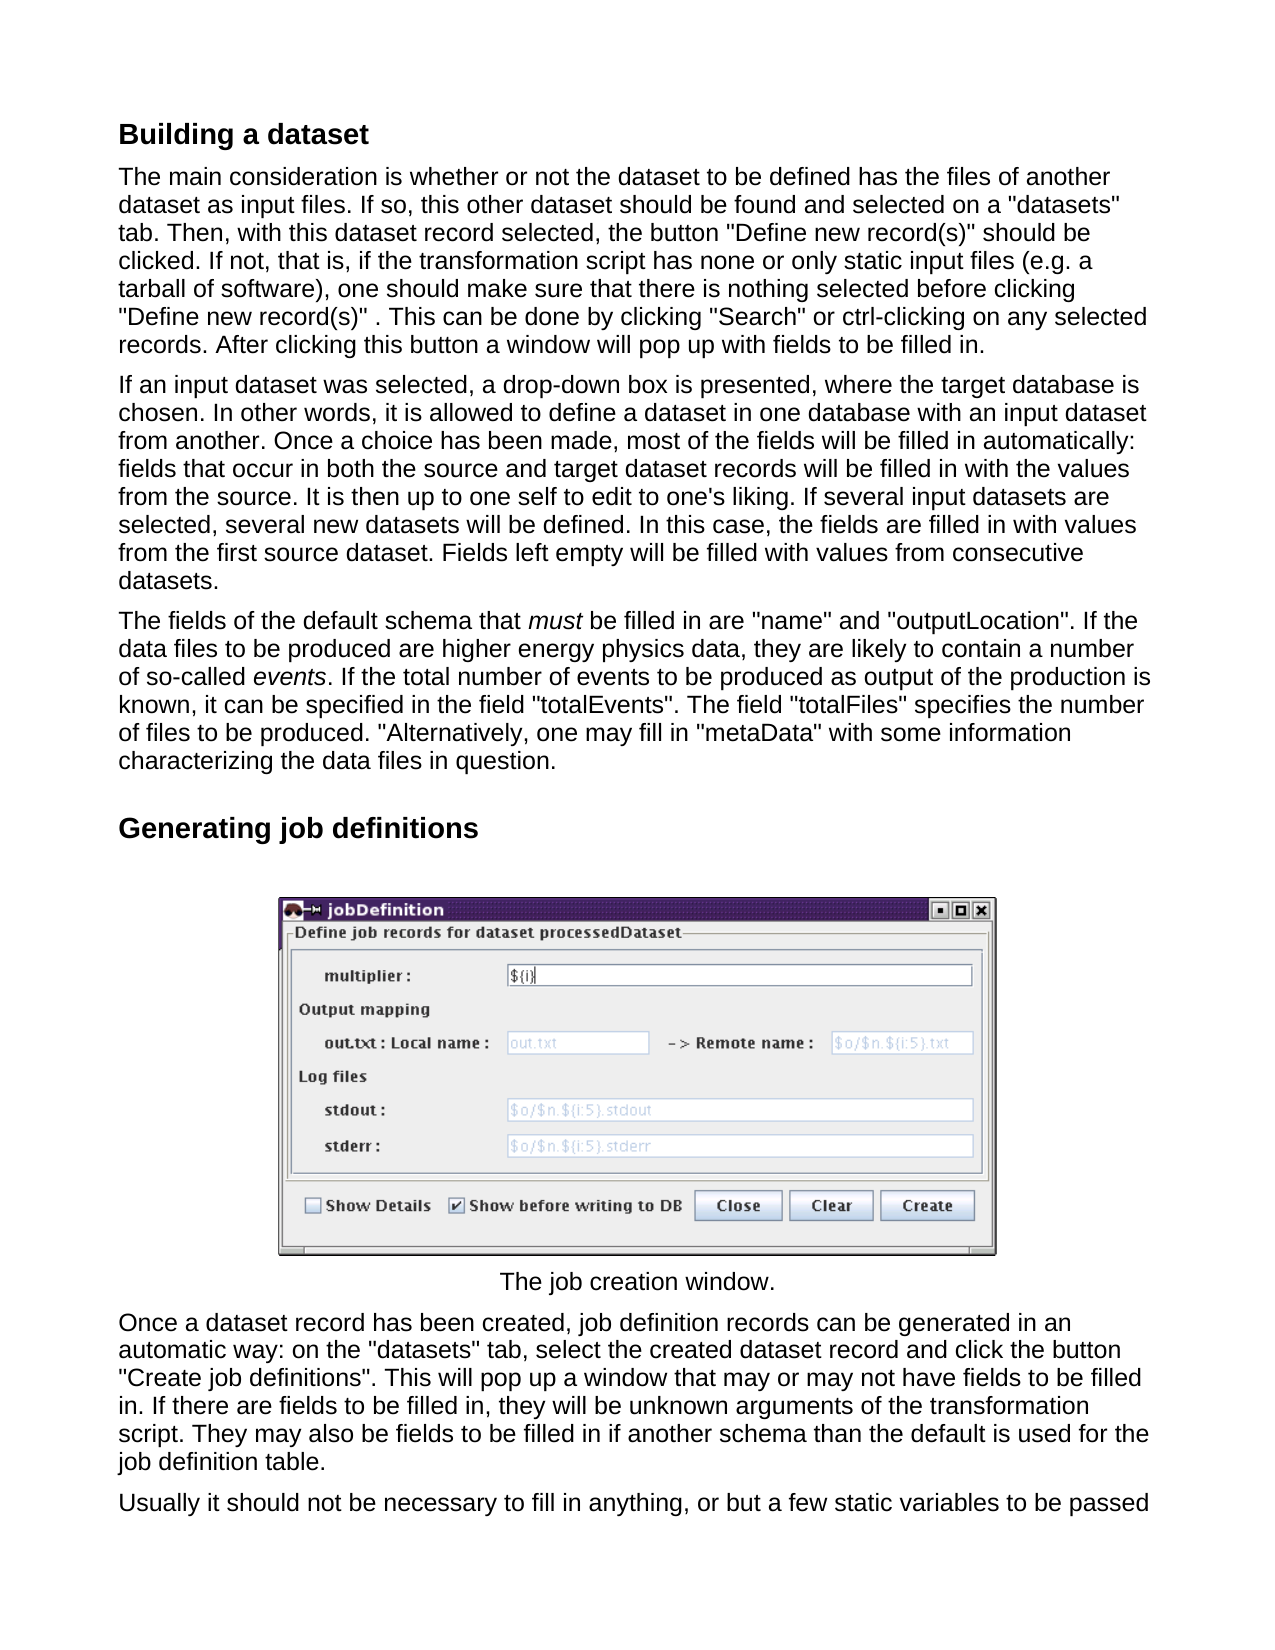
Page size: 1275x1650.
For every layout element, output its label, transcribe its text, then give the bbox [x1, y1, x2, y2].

picture [278, 897, 997, 1256]
text The job creation window. [118, 1268, 1157, 1296]
subtitle Generating job definitions [118, 812, 1157, 844]
text The main consideration is whether or not the dataset to be defined has the files of another dataset as input files. If so, this other dataset should be found and selected on a "datasets" tab. Then, with this dataset record selected, the button "Define new record(s)" should be clicked. If not, that is, if the transformation script has none or only static input files (e.g. a tarball of software), one should make sure that there is nothing selected before clicking "Define new record(s)" . This can be done by clicking "Search" or ctrl-clicking on any selected records. After clicking this button a window will pop up with fields to be filled in. [118, 163, 1157, 359]
text Once a dataset record has been created, job definition records can be generated in an automatic way: on the "datasets" tab, select the created dataset record and click the button "Create job definitions". This will pop up a window that may or may not have fields to be filled in. If there are fields to be filled in, they will be unknown arguments of the transformation script. They may also be fields to be filled in if another schema than the default is used for the job definition table. [118, 1308, 1157, 1476]
text The fields of the default schema that must be filled in are "name" and "outputLocation". If the data files to be produced are higher energy physics data, they are likely to contain a number of so-called events. If the total number of events to be produced as output of the production is known, it can be specified in the field "totalEvents". The field "totalFiles" specifies the number of files to be produced. "Alternatively, one may fill in "metaData" with some information characterizing the data files in question. [118, 607, 1157, 774]
text Usually it should not be necessary to fill in anything, or but a few static variables to be passed [118, 1488, 1157, 1516]
text If an input dataset was selected, a drop-down box is presented, where the target database is chosen. In other words, it is allowed to define a dataset in one database with an input dataset from another. Once a choice has been made, most of the fields will be filled in automatically: fields that occur in both the source and target dataset records will be filled in with the values from the source. It is then up to one self to edit to one's liking. If several input datasets are selected, several new datasets will be defined. In this case, the fields are filled in with values from the first source dataset. Fields left empty will be filled with values from consecutive datasets. [118, 371, 1157, 594]
subtitle Building a dataset [118, 118, 1157, 151]
